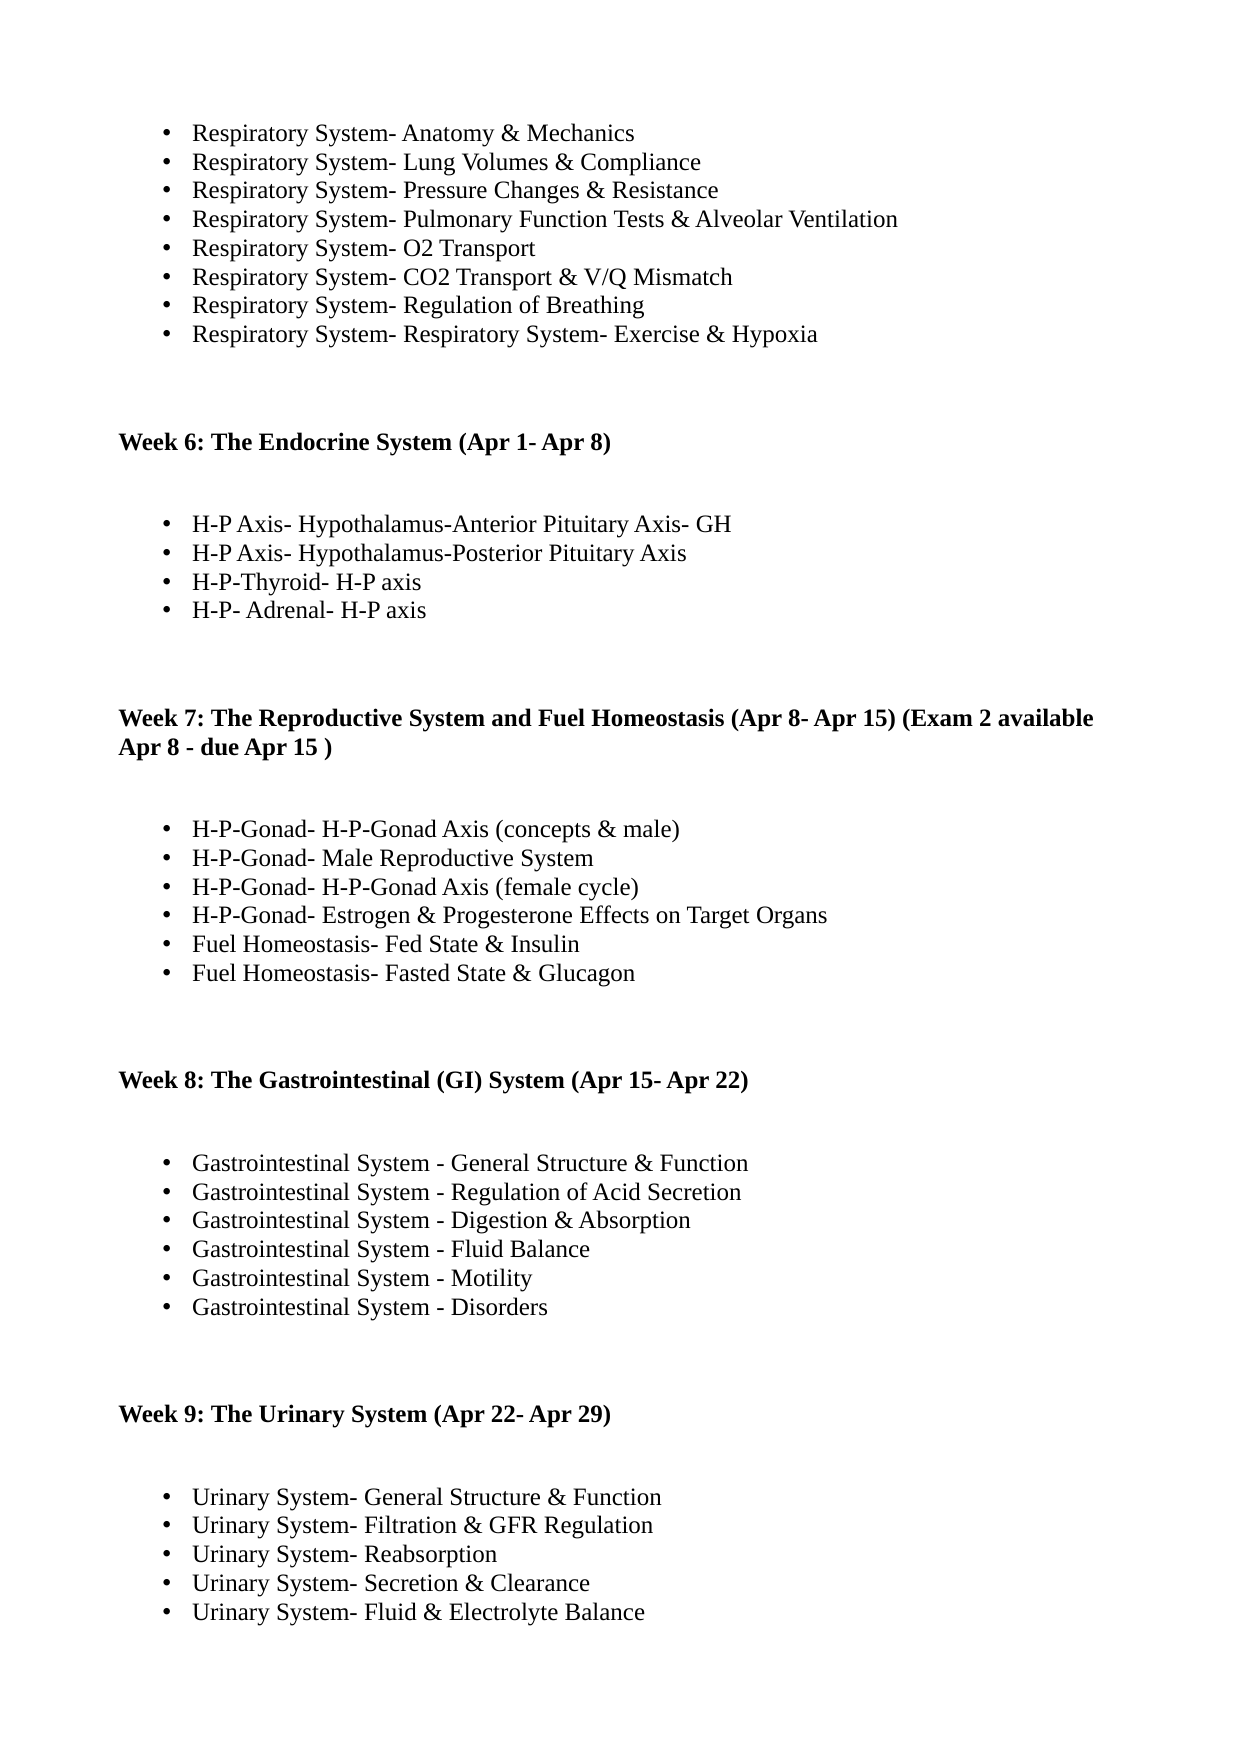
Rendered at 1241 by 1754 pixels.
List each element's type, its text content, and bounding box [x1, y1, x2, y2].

list Urinary System- Filtration & GFR Regulation [162, 1511, 1122, 1539]
list H-P Axis- Hypothalamus-Anterior Pituitary Axis- GH [162, 509, 1122, 538]
list Gastrointestinal System - General Structure & Function [162, 1148, 1122, 1177]
list Gastrointestinal System - Fluid Balance [162, 1234, 1122, 1263]
list Respiratory System- O2 Transport [162, 233, 1122, 262]
list Respiratory System- Pulmonary Function Tests & Alveolar Ventilation [162, 204, 1122, 233]
list H-P-Gonad- H-P-Gonad Axis (concepts & male) [162, 814, 1122, 843]
list Respiratory System- Anatomy & Mechanics [162, 118, 1122, 147]
list Gastrointestinal System - Digestion & Absorption [162, 1206, 1122, 1234]
list Fuel Homeostasis- Fed State & Insulin [162, 929, 1122, 958]
list Gastrointestinal System - Motility [162, 1263, 1122, 1292]
subtitle Week 6: The Endocrine System (Apr 1- Apr 8) [118, 427, 1122, 456]
list Urinary System- Secretion & Clearance [162, 1568, 1122, 1597]
list Urinary System- Fluid & Electrolyte Balance [162, 1597, 1122, 1626]
list Gastrointestinal System - Disorders [162, 1292, 1122, 1321]
list H-P Axis- Hypothalamus-Posterior Pituitary Axis [162, 538, 1122, 567]
list Respiratory System- CO2 Transport & V/Q Mismatch [162, 262, 1122, 291]
list Urinary System- General Structure & Function [162, 1482, 1122, 1511]
subtitle Week 7: The Reproductive System and Fuel Homeostasis (Apr 8- Apr 15) (Exam 2 available Apr 8 - due Apr 15 ) [118, 703, 1122, 761]
subtitle Week 8: The Gastrointestinal (GI) System (Apr 15- Apr 22) [118, 1066, 1122, 1094]
list H-P-Thyroid- H-P axis [162, 567, 1122, 596]
list Respiratory System- Respiratory System- Exercise & Hypoxia [162, 319, 1122, 348]
list H-P- Adrenal- H-P axis [162, 596, 1122, 624]
list H-P-Gonad- H-P-Gonad Axis (female cycle) [162, 872, 1122, 901]
list Respiratory System- Pressure Changes & Resistance [162, 176, 1122, 204]
list Respiratory System- Regulation of Breathing [162, 291, 1122, 319]
list H-P-Gonad- Male Reproductive System [162, 843, 1122, 872]
subtitle Week 9: The Urinary System (Apr 22- Apr 29) [118, 1399, 1122, 1428]
list Fuel Homeostasis- Fasted State & Glucagon [162, 958, 1122, 987]
list H-P-Gonad- Estrogen & Progesterone Effects on Target Organs [162, 901, 1122, 929]
list Gastrointestinal System - Regulation of Acid Secretion [162, 1177, 1122, 1206]
list Urinary System- Reabsorption [162, 1539, 1122, 1568]
list Respiratory System- Lung Volumes & Compliance [162, 147, 1122, 176]
